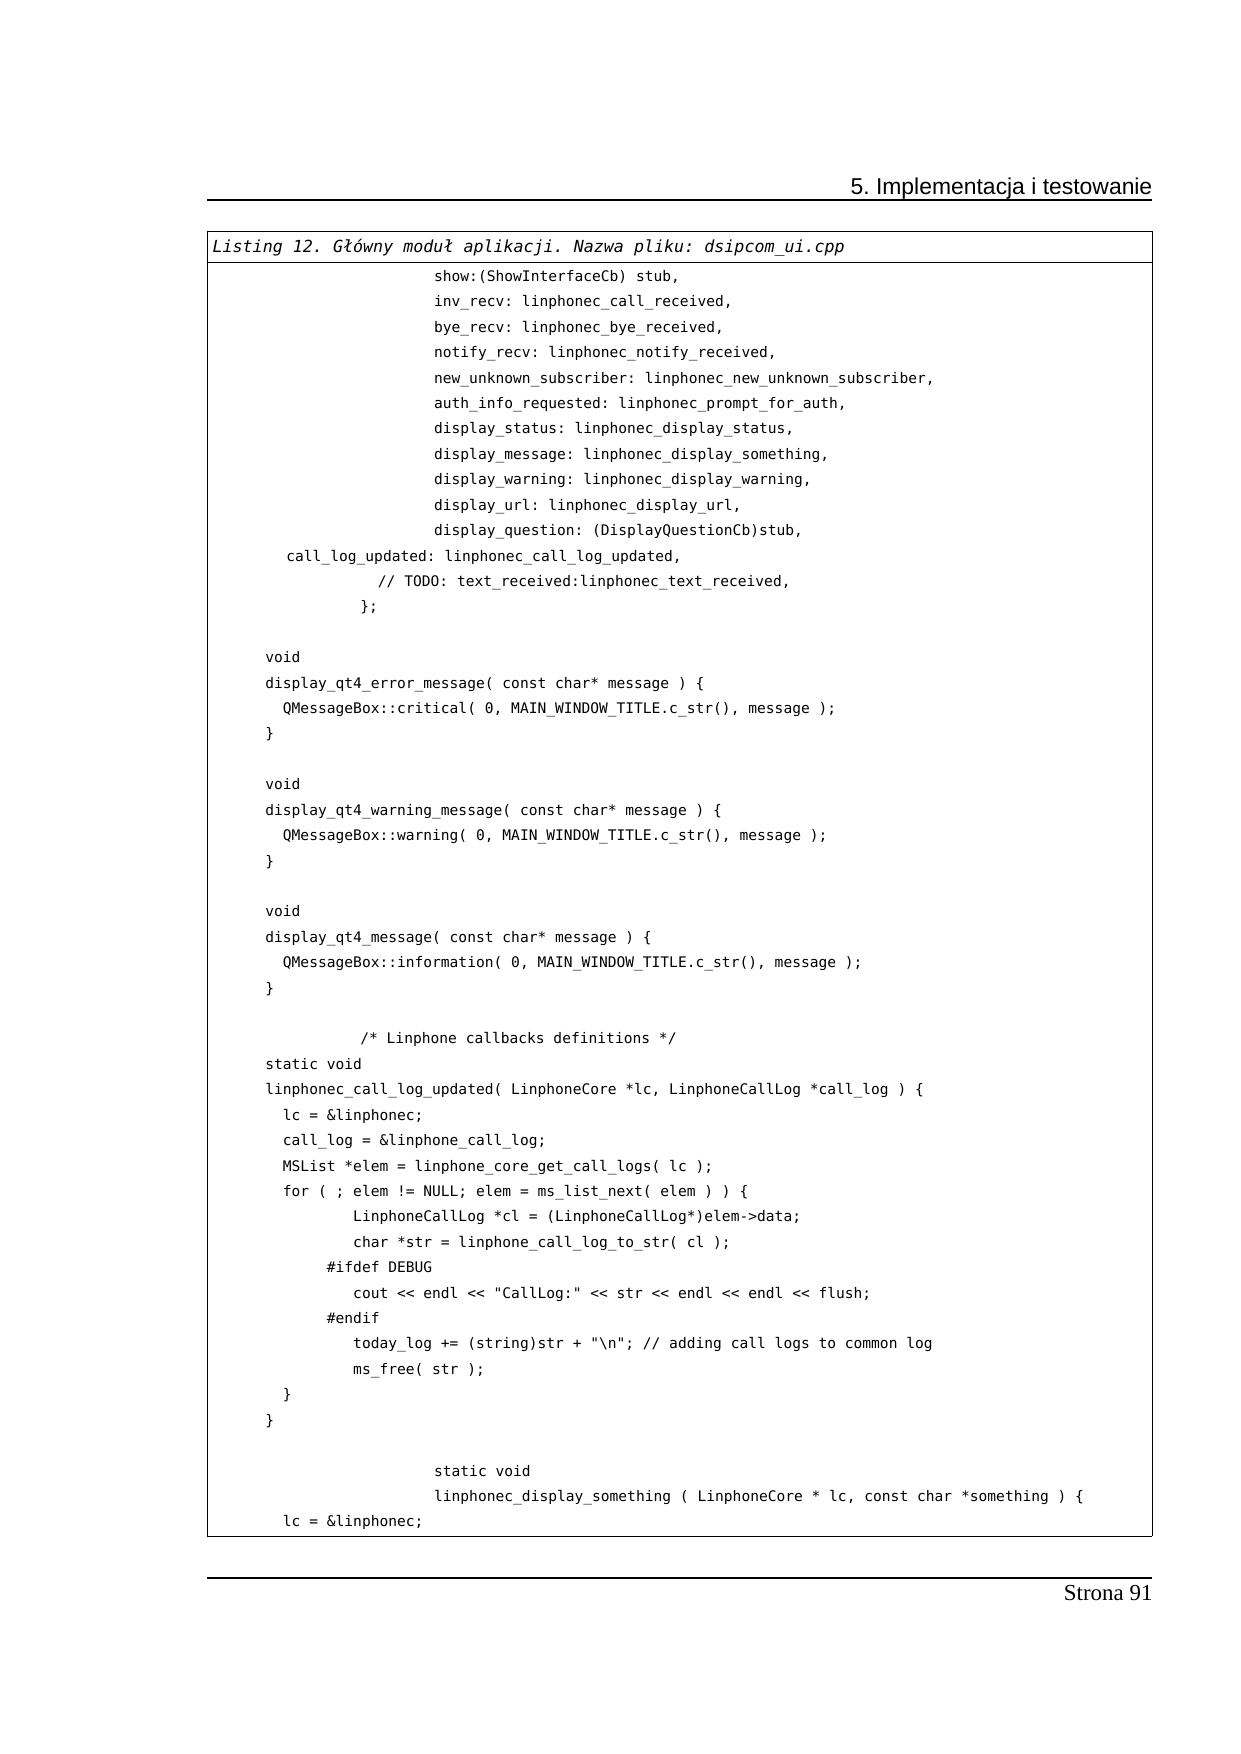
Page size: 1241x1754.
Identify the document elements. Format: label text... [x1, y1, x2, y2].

table_header Listing 12. Główny moduł aplikacji. Nazwa pliku: dsipcom_ui.cpp [208, 232, 1152, 262]
table_cell show:(ShowInterfaceCb) stub, inv_recv: linphonec_call_received, bye_recv: linphonec_bye_received, notify_recv: linphonec_notify_received, new_unknown_subscriber: linphonec_new_unknown_subscriber, auth_info_requested: linphonec_prompt_for_auth, display_status: linphonec_display_status, display_message: linphonec_display_something, display_warning: linphonec_display_warning, display_url: linphonec_display_url, display_question: (DisplayQuestionCb)stub, call_log_updated: linphonec_call_log_updated, // TODO: text_received:linphonec_text_received, }; void display_qt4_error_message( const char* message ) { QMessageBox::critical( 0, MAIN_WINDOW_TITLE.c_str(), message ); } void display_qt4_warning_message( const char* message ) { QMessageBox::warning( 0, MAIN_WINDOW_TITLE.c_str(), message ); } void display_qt4_message( const char* message ) { QMessageBox::information( 0, MAIN_WINDOW_TITLE.c_str(), message ); } /* Linphone callbacks definitions */ static void linphonec_call_log_updated( LinphoneCore *lc, LinphoneCallLog *call_log ) { lc = &linphonec; call_log = &linphone_call_log; MSList *elem = linphone_core_get_call_logs( lc ); for ( ; elem != NULL; elem = ms_list_next( elem ) ) { LinphoneCallLog *cl = (LinphoneCallLog*)elem->data; char *str = linphone_call_log_to_str( cl ); #ifdef DEBUG cout << endl << "CallLog:" << str << endl << endl << flush; #endif today_log += (string)str + "\n"; // adding call logs to common log ms_free( str ); } } static void linphonec_display_something ( LinphoneCore * lc, const char *something ) { lc = &linphonec; [208, 263, 1152, 1536]
